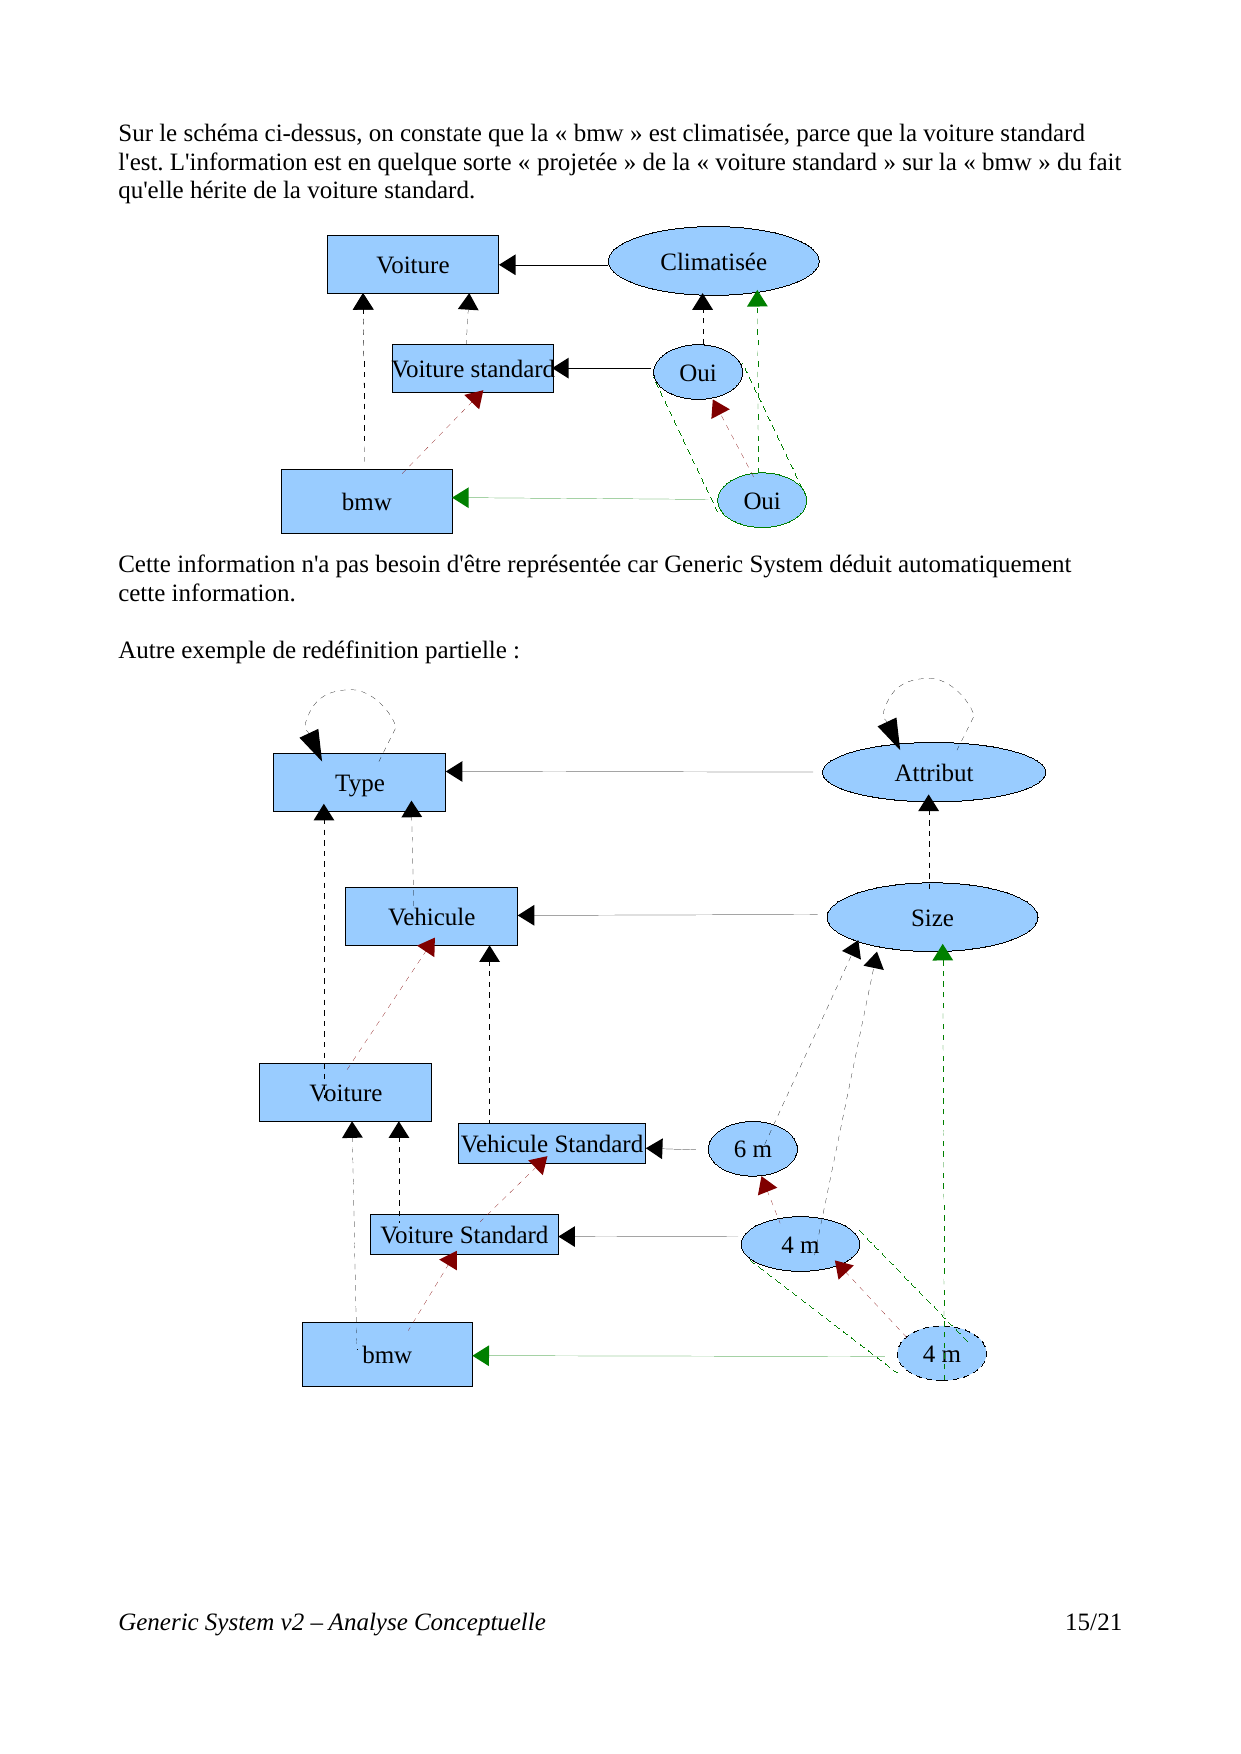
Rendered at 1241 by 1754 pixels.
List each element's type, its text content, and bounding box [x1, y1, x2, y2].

text ­ [118, 463, 1122, 492]
text Cette information n'a pas besoin d'être représentée car Generic System déduit automatiquement cette information. [118, 549, 1122, 607]
text Sur le schéma ci-dessus, on constate que la « bmw » est climatisée, parce que la voiture standard l'est. L'information est en quelque sorte « projetée » de la « voiture standard » sur la « bmw » du fait qu'elle hérite de la voiture standard. [118, 118, 1122, 204]
text Autre exemple de redéfinition partielle : [118, 636, 1122, 664]
